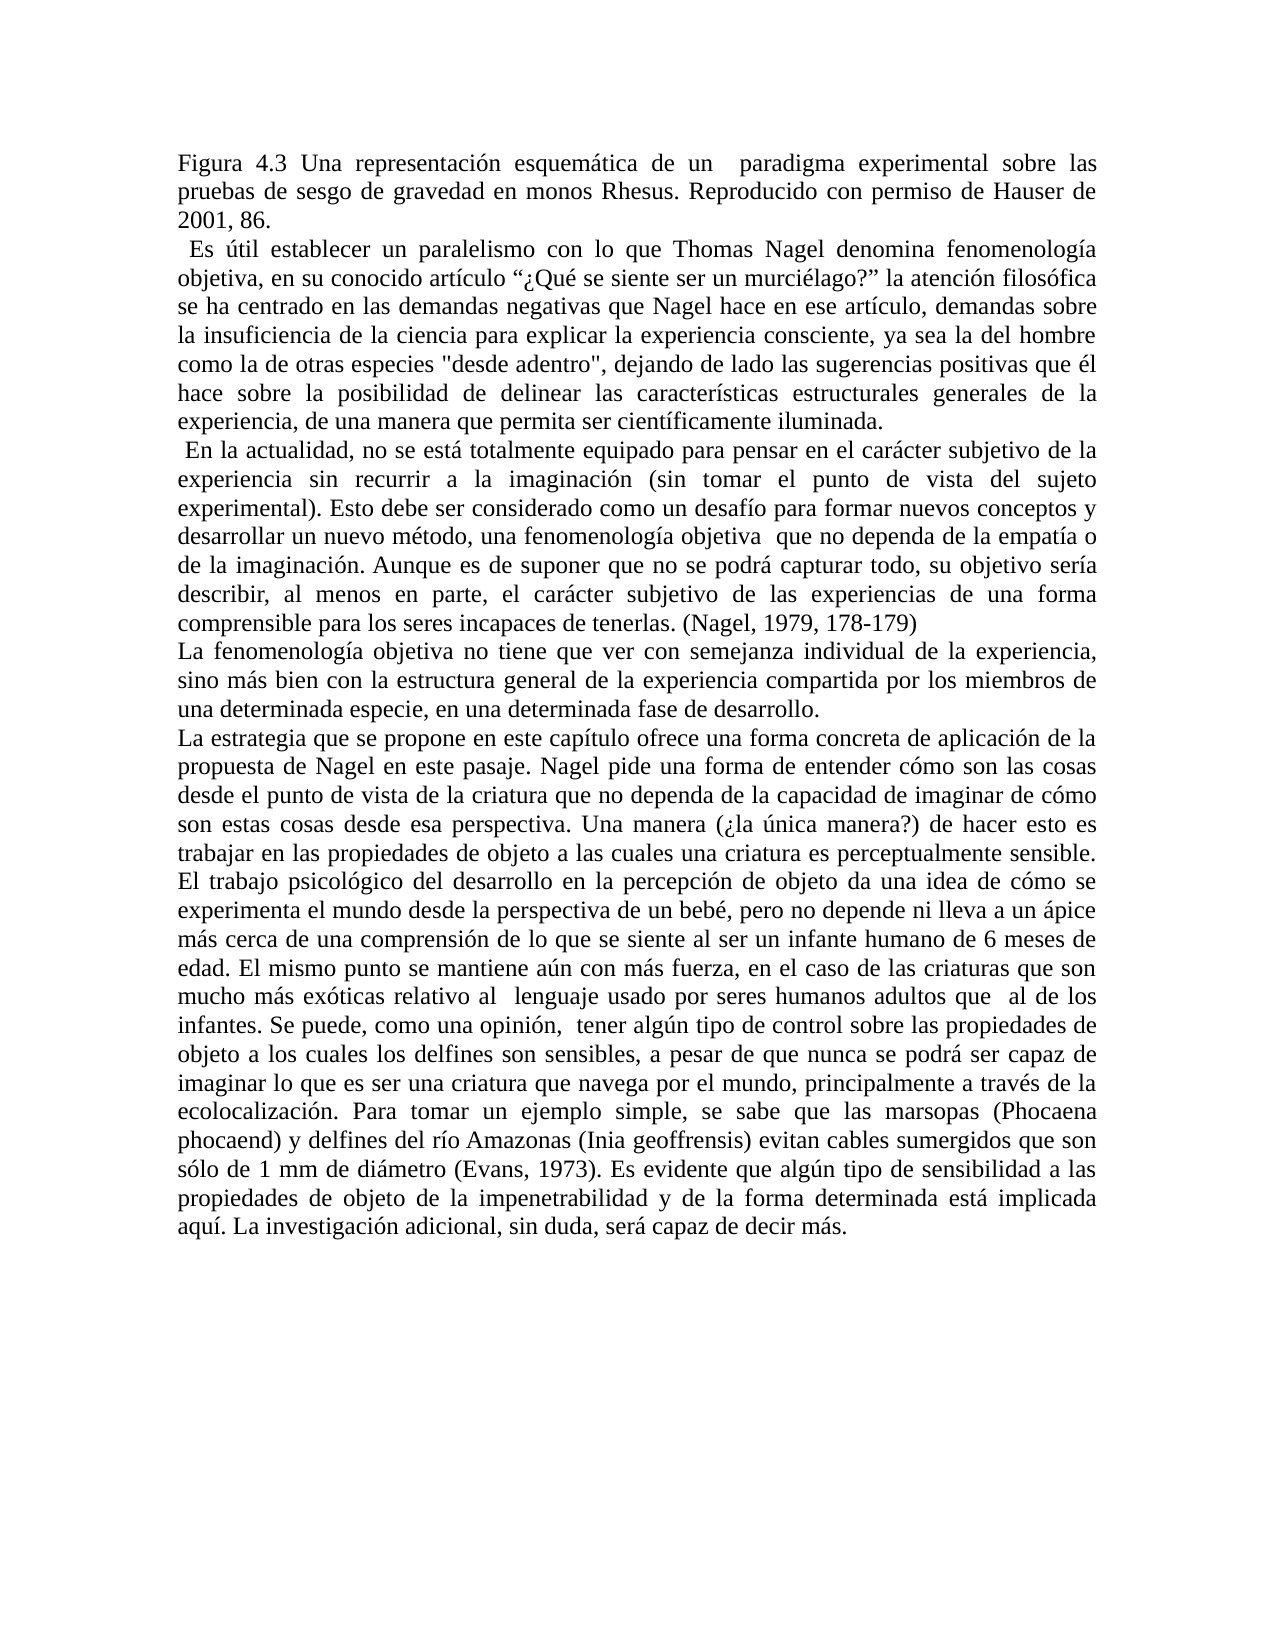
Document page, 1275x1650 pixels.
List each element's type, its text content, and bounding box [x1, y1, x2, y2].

text La fenomenología objetiva no tiene que ver con semejanza individual de la experiencia, sino más bien con la estructura general de la experiencia compartida por los miembros de una determinada especie, en una determinada fase de desarrollo. [177, 636, 1098, 723]
text La estrategia que se propone en este capítulo ofrece una forma concreta de aplicación de la propuesta de Nagel en este pasaje. Nagel pide una forma de entender cómo son las cosas desde el punto de vista de la criatura que no dependa de la capacidad de imaginar de cómo son estas cosas desde esa perspectiva. Una manera (¿la única manera?) de hacer esto es trabajar en las propiedades de objeto a las cuales una criatura es perceptualmente sensible. El trabajo psicológico del desarrollo en la percepción de objeto da una idea de cómo se experimenta el mundo desde la perspectiva de un bebé, pero no depende ni lleva a un ápice más cerca de una comprensión de lo que se siente al ser un infante humano de 6 meses de edad. El mismo punto se mantiene aún con más fuerza, en el caso de las criaturas que son mucho más exóticas relativo al lenguaje usado por seres humanos adultos que al de los infantes. Se puede, como una opinión, tener algún tipo de control sobre las propiedades de objeto a los cuales los delfines son sensibles, a pesar de que nunca se podrá ser capaz de imaginar lo que es ser una criatura que navega por el mundo, principalmente a través de la ecolocalización. Para tomar un ejemplo simple, se sabe que las marsopas (Phocaena phocaend) y delfines del río Amazonas (Inia geoffrensis) evitan cables sumergidos que son sólo de 1 mm de diámetro (Evans, 1973). Es evidente que algún tipo de sensibilidad a las propiedades de objeto de la impenetrabilidad y de la forma determinada está implicada aquí. La investigación adicional, sin duda, será capaz de decir más. [177, 723, 1098, 1240]
text En la actualidad, no se está totalmente equipado para pensar en el carácter subjetivo de la experiencia sin recurrir a la imaginación (sin tomar el punto de vista del sujeto experimental). Esto debe ser considerado como un desafío para formar nuevos conceptos y desarrollar un nuevo método, una fenomenología objetiva que no dependa de la empatía o de la imaginación. Aunque es de suponer que no se podrá capturar todo, su objetivo sería describir, al menos en parte, el carácter subjetivo de las experiencias de una forma comprensible para los seres incapaces de tenerlas. (Nagel, 1979, 178-179) [177, 435, 1098, 636]
text Es útil establecer un paralelismo con lo que Thomas Nagel denomina fenomenología objetiva, en su conocido artículo “¿Qué se siente ser un murciélago?” la atención filosófica se ha centrado en las demandas negativas que Nagel hace en ese artículo, demandas sobre la insuficiencia de la ciencia para explicar la experiencia consciente, ya sea la del hombre como la de otras especies "desde adentro", dejando de lado las sugerencias positivas que él hace sobre la posibilidad de delinear las características estructurales generales de la experiencia, de una manera que permita ser científicamente iluminada. [177, 234, 1098, 435]
text Figura 4.3 Una representación esquemática de un paradigma experimental sobre las pruebas de sesgo de gravedad en monos Rhesus. Reproducido con permiso de Hauser de 2001, 86. [177, 148, 1098, 234]
